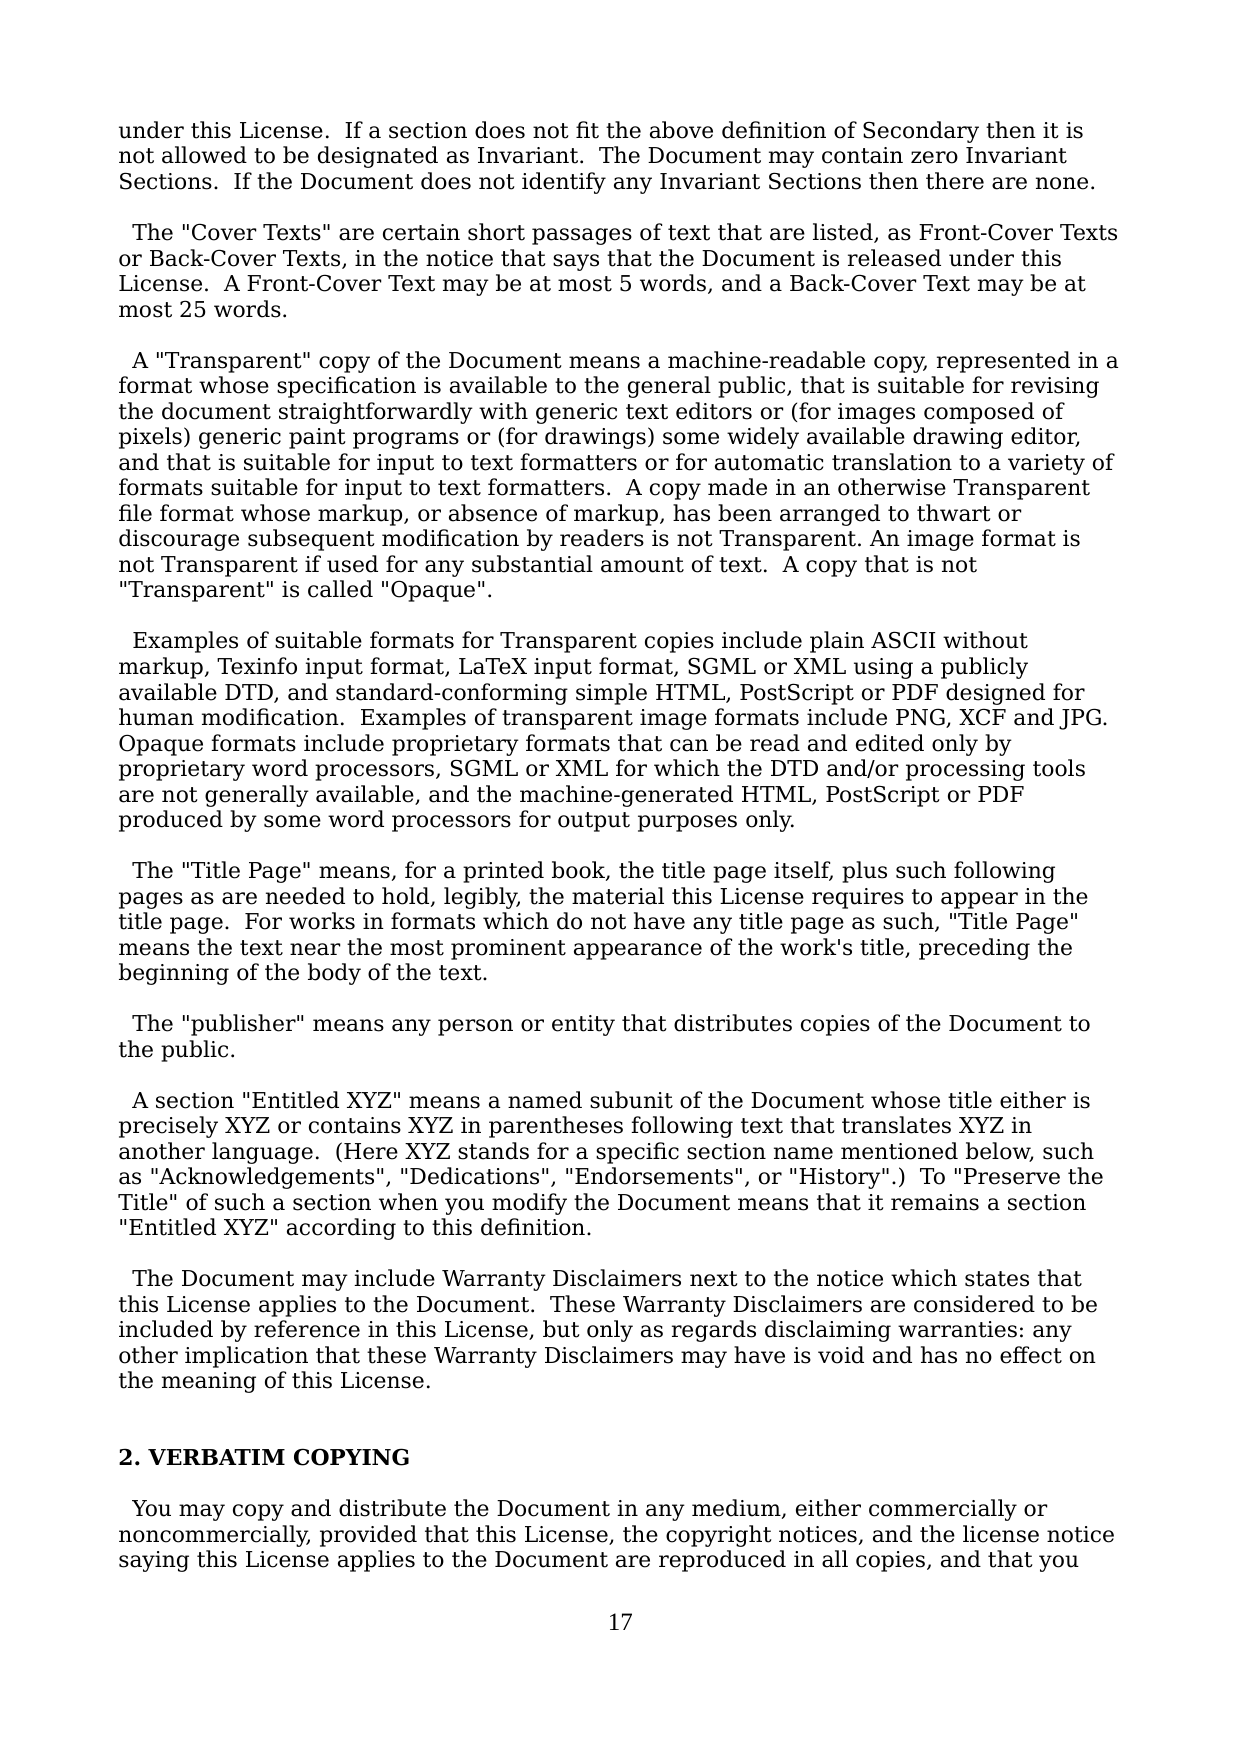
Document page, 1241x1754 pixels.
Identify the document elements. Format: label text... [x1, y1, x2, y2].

text You may copy and distribute the Document in any medium, either commercially or noncommercially, provided that this License, the copyright notices, and the license notice saying this License applies to the Document are reproduced in all copies, and that you [118, 1496, 1122, 1573]
text The Document may include Warranty Disclaimers next to the notice which states that this License applies to the Document. These Warranty Disclaimers are considered to be included by reference in this License, but only as regards disclaiming warranties: any other implication that these Warranty Disclaimers may have is void and has no effect on the meaning of this License. [118, 1267, 1122, 1394]
text The "Cover Texts" are certain short passages of text that are listed, as Front-Cover Texts or Back-Cover Texts, in the notice that says that the Document is released under this License. A Front-Cover Text may be at most 5 words, and a Back-Cover Text may be at most 25 words. [118, 220, 1122, 322]
text pixels) generic paint programs or (for drawings) some widely available drawing editor, and that is suitable for input to text formatters or for automatic translation to a variety of formats suitable for input to text formatters. A copy made in an otherwise Transparent file format whose markup, or absence of markup, has been arranged to thwart or discourage subsequent modification by readers is not Transparent. An image format is not Transparent if used for any substantial amount of text. A copy that is not "Transparent" is called "Opaque". [118, 424, 1122, 603]
text under this License. If a section does not fit the above definition of Secondary then it is not allowed to be designated as Invariant. The Document may contain zero Invariant Sections. If the Document does not identify any Invariant Sections then there are none. [118, 118, 1122, 195]
text The "Title Page" means, for a printed book, the title page itself, plus such following pages as are needed to hold, legibly, the material this License requires to appear in the title page. For works in formats which do not have any title page as such, "Title Page" means the text near the most prominent appearance of the work's title, preceding the beginning of the body of the text. [118, 858, 1122, 986]
text A section "Entitled XYZ" means a named subunit of the Document whose title either is precisely XYZ or contains XYZ in parentheses following text that translates XYZ in another language. (Here XYZ stands for a specific section name mentioned below, such as "Acknowledgements", "Dedications", "Endorsements", or "History".) To "Preserve the Title" of such a section when you modify the Document means that it remains a section "Entitled XYZ" according to this definition. [118, 1088, 1122, 1241]
text The "publisher" means any person or entity that distributes copies of the Document to the public. [118, 1011, 1122, 1062]
text Examples of suitable formats for Transparent copies include plain ASCII without markup, Texinfo input format, LaTeX input format, SGML or XML using a publicly available DTD, and standard-conforming simple HTML, PostScript or PDF designed for human modification. Examples of transparent image formats include PNG, XCF and JPG. Opaque formats include proprietary formats that can be read and edited only by proprietary word processors, SGML or XML for which the DTD and/or processing tools are not generally available, and the machine-generated HTML, PostScript or PDF produced by some word processors for output purposes only. [118, 628, 1122, 833]
text 2. VERBATIM COPYING [118, 1445, 1122, 1471]
text A "Transparent" copy of the Document means a machine-readable copy, represented in a format whose specification is available to the general public, that is suitable for revising the document straightforwardly with generic text editors or (for images composed of [118, 348, 1122, 424]
